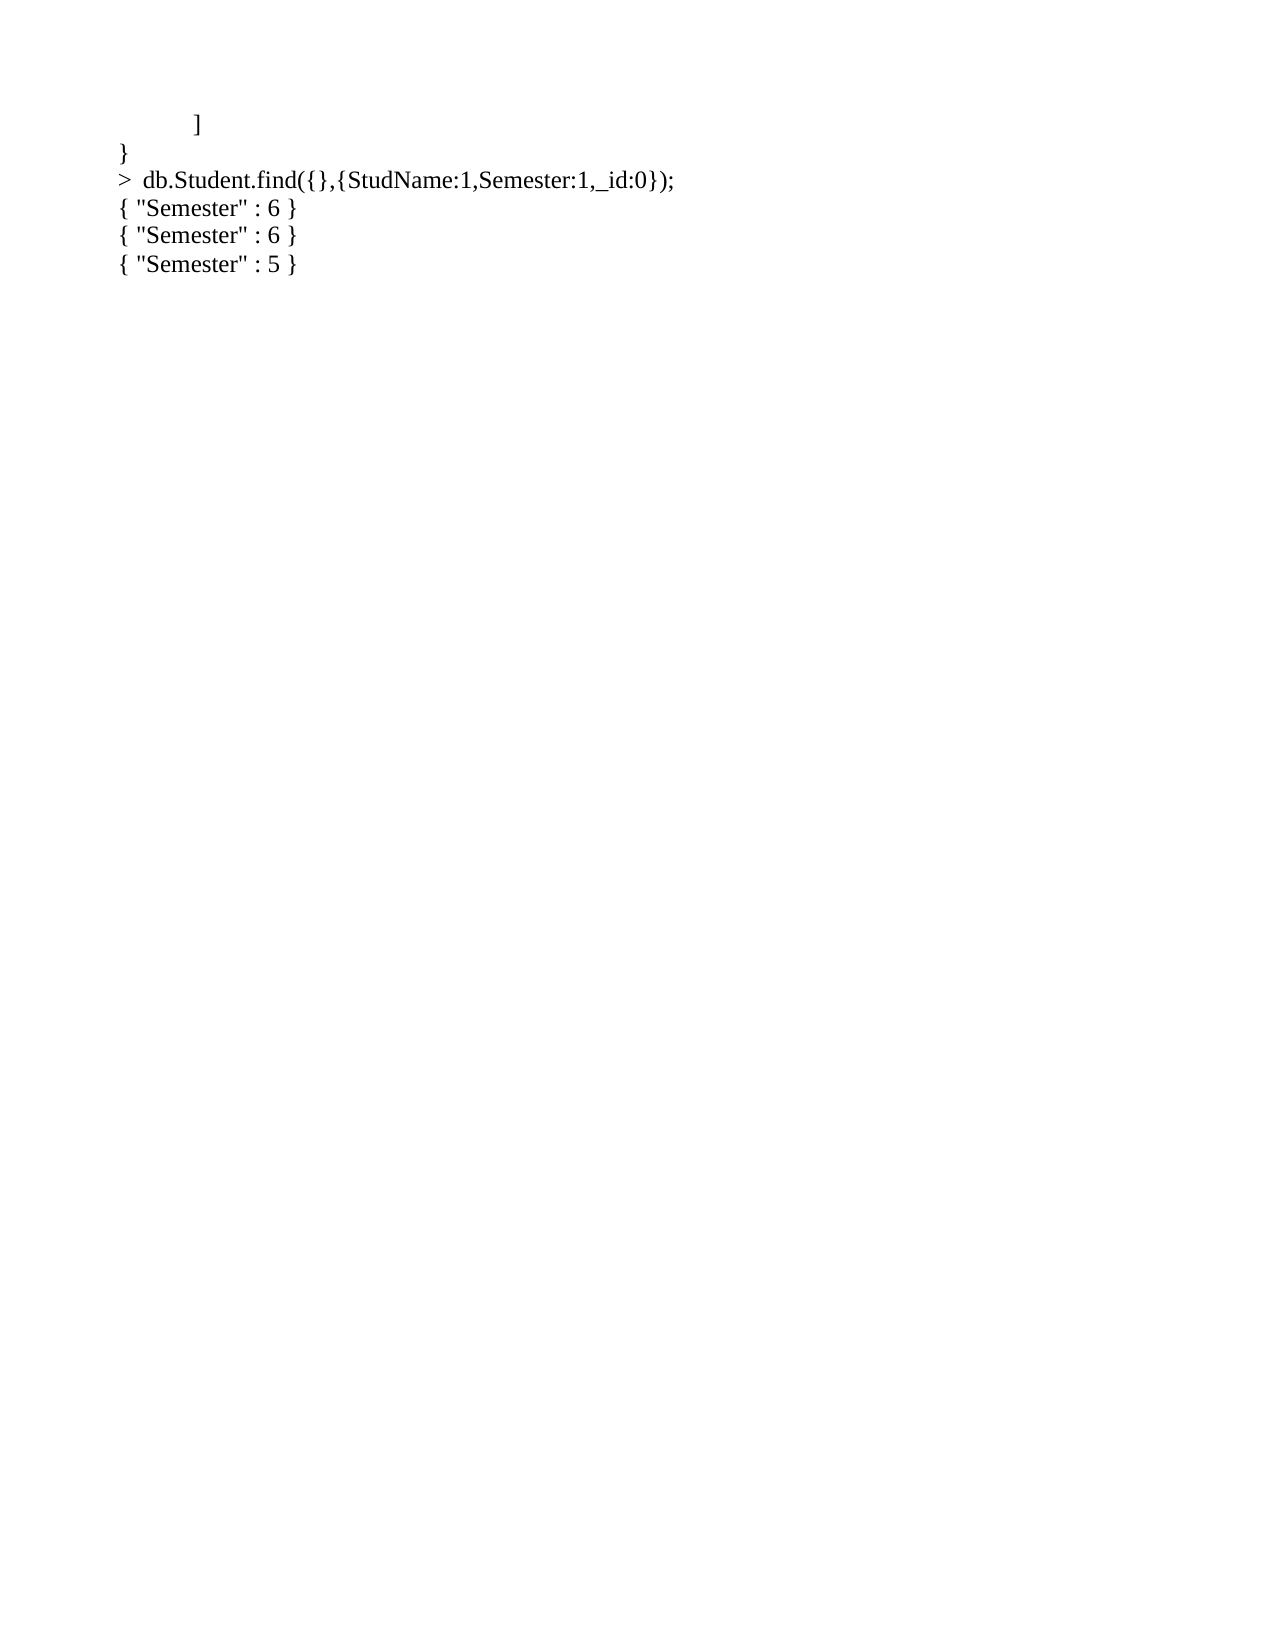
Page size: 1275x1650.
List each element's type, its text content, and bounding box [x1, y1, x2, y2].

text } [118, 138, 1177, 167]
text { "Semester" : 5 } [118, 249, 1177, 278]
text { "Semester" : 6 } [118, 194, 1177, 222]
list db.Student.find({},{StudName:1,Semester:1,_id:0}); [118, 167, 1177, 194]
text ] [193, 110, 1177, 138]
text { "Semester" : 6 } [118, 222, 1177, 249]
